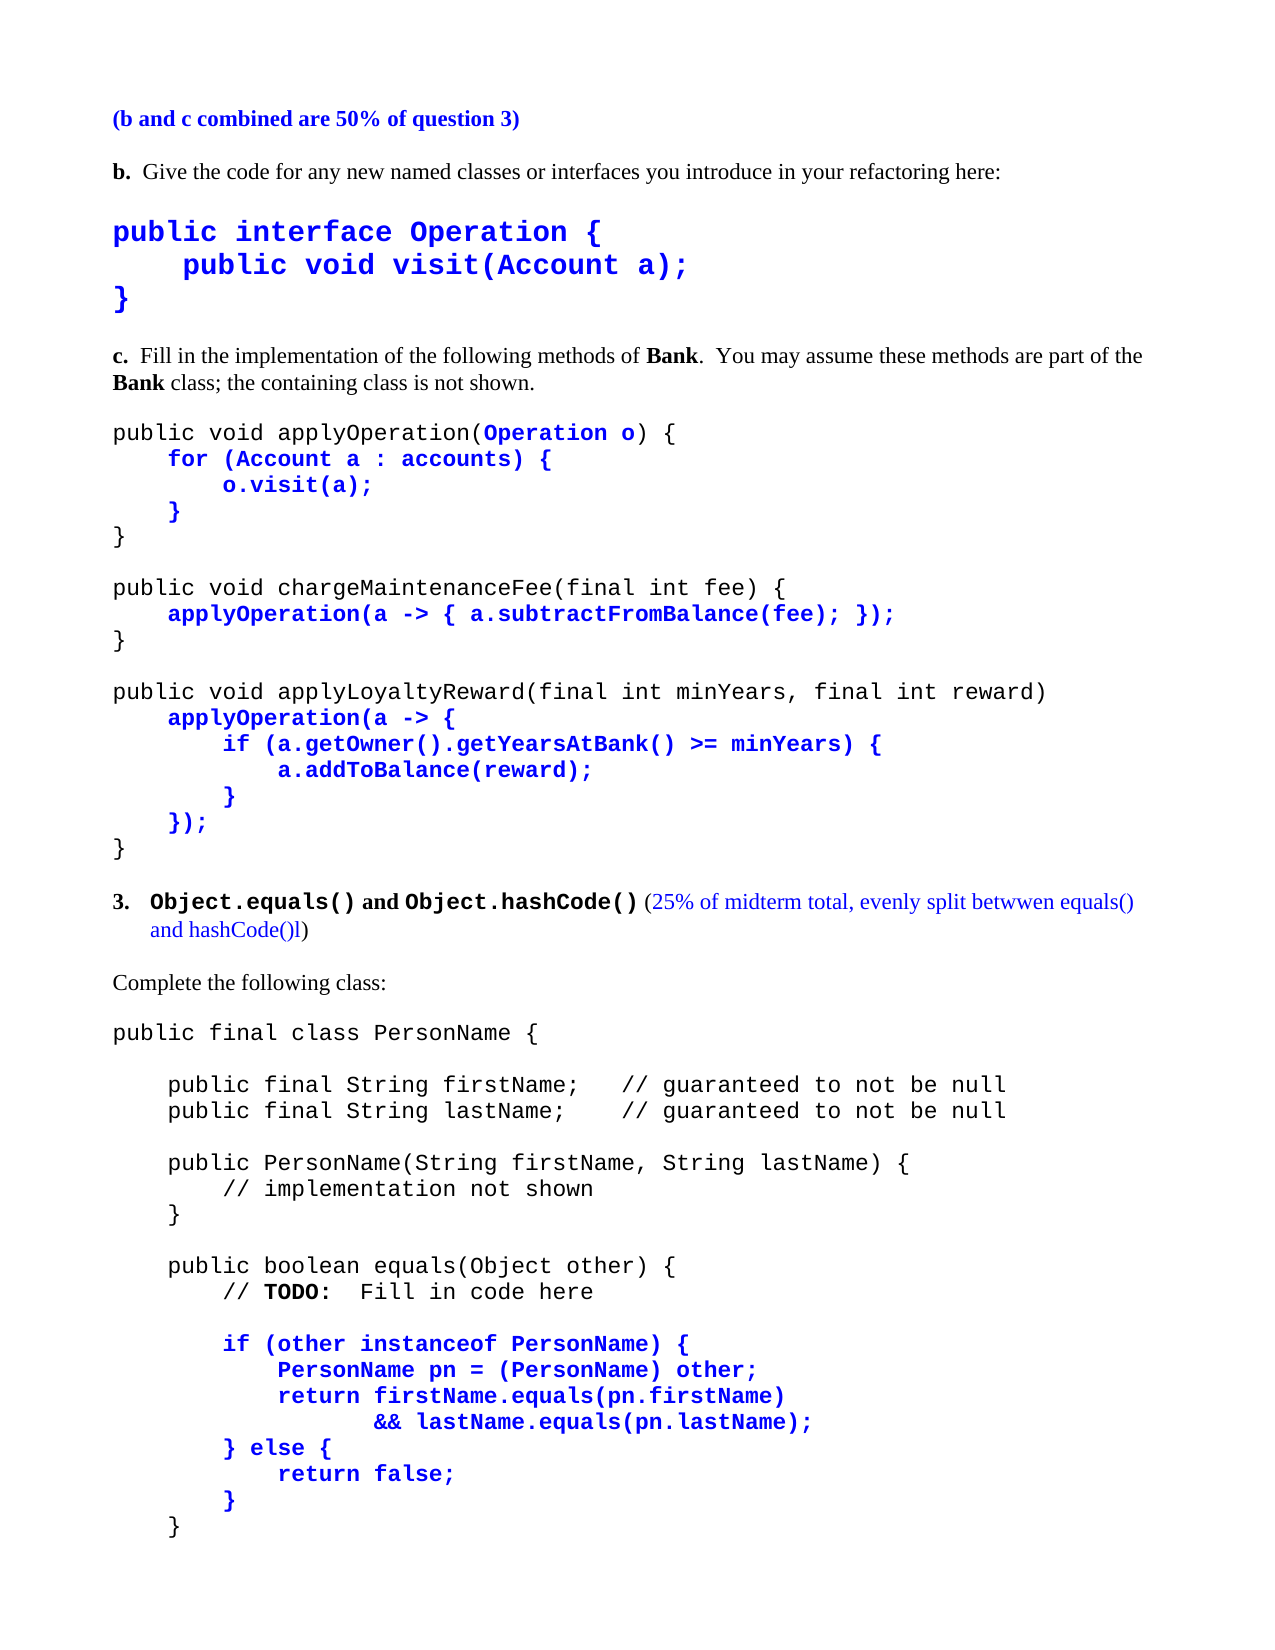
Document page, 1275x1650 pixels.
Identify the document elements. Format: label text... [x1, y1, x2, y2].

text c. Fill in the implementation of the following methods of Bank. You may assume these methods are part of the Bank class; the containing class is not shown. [112, 342, 1162, 395]
text b. Give the code for any new named classes or interfaces you introduce in your refactoring here: [112, 158, 1162, 184]
text public boolean equals(Object other) { [112, 1255, 1162, 1281]
text if (other instanceof PersonName) { [112, 1332, 1162, 1358]
text (b and c combined are 50% of question 3) [112, 105, 1162, 131]
text public final String lastName; // guaranteed to not be null [112, 1099, 1162, 1125]
text } else { [112, 1436, 1162, 1462]
text } [112, 525, 1162, 551]
text } [112, 1514, 1162, 1540]
text applyOperation(a -> { [112, 706, 1162, 732]
text public interface Operation { [112, 217, 1162, 250]
list Object.equals() and Object.hashCode() (25% of midterm total, evenly split betwwen equals() and hashCode()l) [112, 888, 1162, 943]
text if (a.getOwner().getYearsAtBank() >= minYears) { [112, 732, 1162, 758]
text } [112, 1203, 1162, 1229]
text }); [112, 810, 1162, 836]
text a.addToBalance(reward); [112, 758, 1162, 784]
text } [112, 283, 1162, 316]
text public PersonName(String firstName, String lastName) { [112, 1151, 1162, 1177]
text Complete the following class: [112, 969, 1162, 995]
text // implementation not shown [112, 1177, 1162, 1203]
text public final String firstName; // guaranteed to not be null [112, 1073, 1162, 1099]
text return firstName.equals(pn.firstName) [112, 1384, 1162, 1410]
text applyOperation(a -> { a.subtractFromBalance(fee); }); [112, 603, 1162, 629]
text public void chargeMaintenanceFee(final int fee) { [112, 577, 1162, 603]
text } [112, 629, 1162, 654]
text } [112, 784, 1162, 810]
text public void applyLoyaltyReward(final int minYears, final int reward) [112, 681, 1162, 706]
text } [112, 836, 1162, 862]
text public void applyOperation(Operation o) { [112, 421, 1162, 447]
text for (Account a : accounts) { [112, 447, 1162, 473]
text o.visit(a); [112, 473, 1162, 499]
text public void visit(Account a); [112, 250, 1162, 283]
text return false; [112, 1462, 1162, 1488]
text } [112, 499, 1162, 525]
text // TODO: Fill in code here [112, 1281, 1162, 1307]
text public final class PersonName { [112, 1021, 1162, 1047]
text PersonName pn = (PersonName) other; [112, 1358, 1162, 1384]
text } [112, 1488, 1162, 1514]
text && lastName.equals(pn.lastName); [112, 1410, 1162, 1436]
